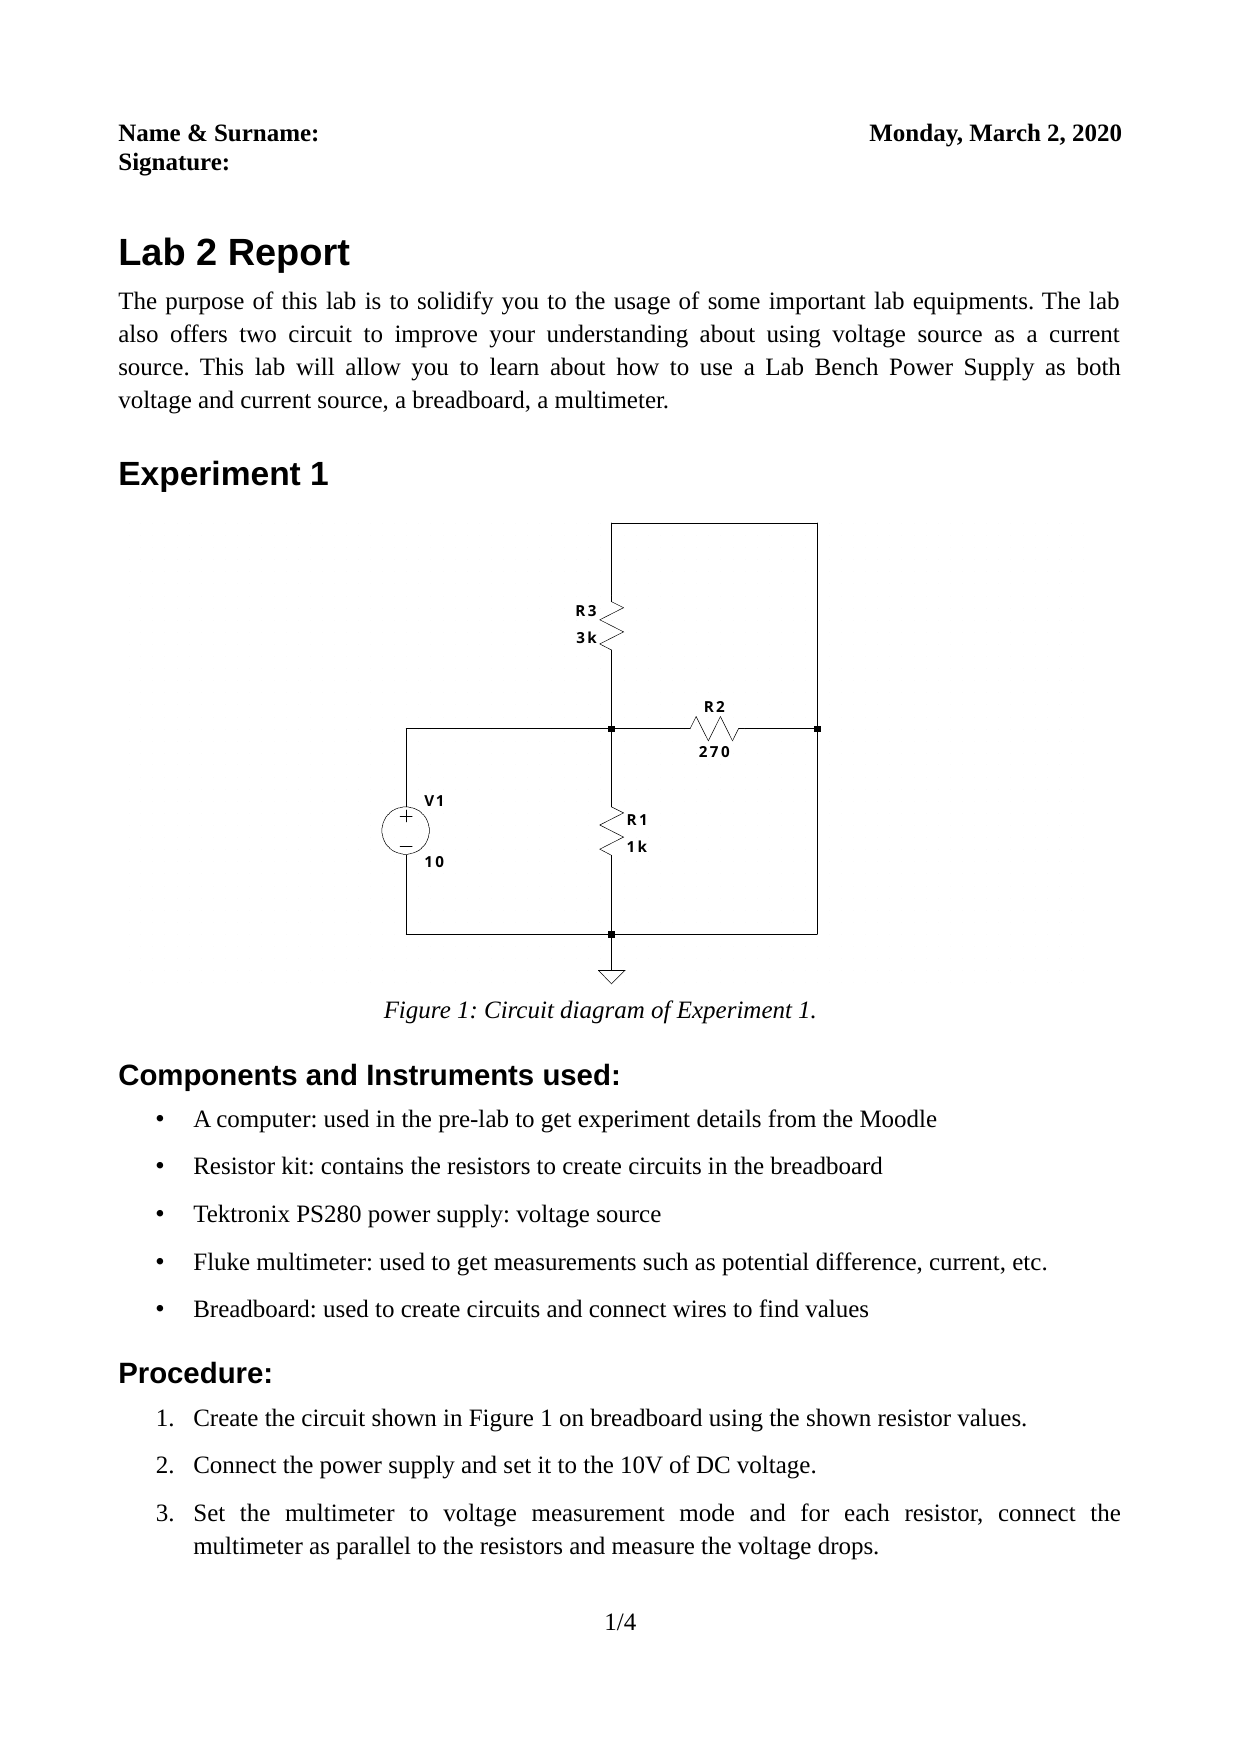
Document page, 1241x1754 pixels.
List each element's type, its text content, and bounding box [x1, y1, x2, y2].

list Fluke multimeter: used to get measurements such as potential difference, current, etc. [156, 1247, 1122, 1275]
subtitle Components and Instruments used: [118, 1057, 1122, 1091]
subtitle Lab 2 Report [118, 230, 1122, 274]
list Set the multimeter to voltage measurement mode and for each resistor, connect the multimeter as parallel to the resistors and measure the voltage drops. [156, 1498, 1122, 1559]
subtitle Experiment 1 [118, 454, 1122, 492]
list Connect the power supply and set it to the 10V of DC voltage. [156, 1450, 1122, 1479]
list Create the circuit shown in Figure 1 on breadboard using the shown resistor values. [156, 1403, 1122, 1431]
text Figure 1: Circuit diagram of Experiment 1. [118, 517, 1084, 1024]
list A computer: used in the pre-lab to get experiment details from the Moodle [156, 1104, 1122, 1132]
list Resistor kit: contains the resistors to create circuits in the breadboard [156, 1151, 1122, 1180]
text The purpose of this lab is to solidify you to the usage of some important lab equipments. The lab also offers two circuit to improve your understanding about using voltage source as a current source. This lab will allow you to learn about how to use a Lab Bench Power Supply as both voltage and current source, a breadboard, a multimeter. [118, 286, 1122, 414]
subtitle Procedure: [118, 1356, 1122, 1390]
list Breadboard: used to create circuits and connect wires to find values [156, 1294, 1122, 1323]
list Tektronix PS280 power supply: voltage source [156, 1199, 1122, 1228]
